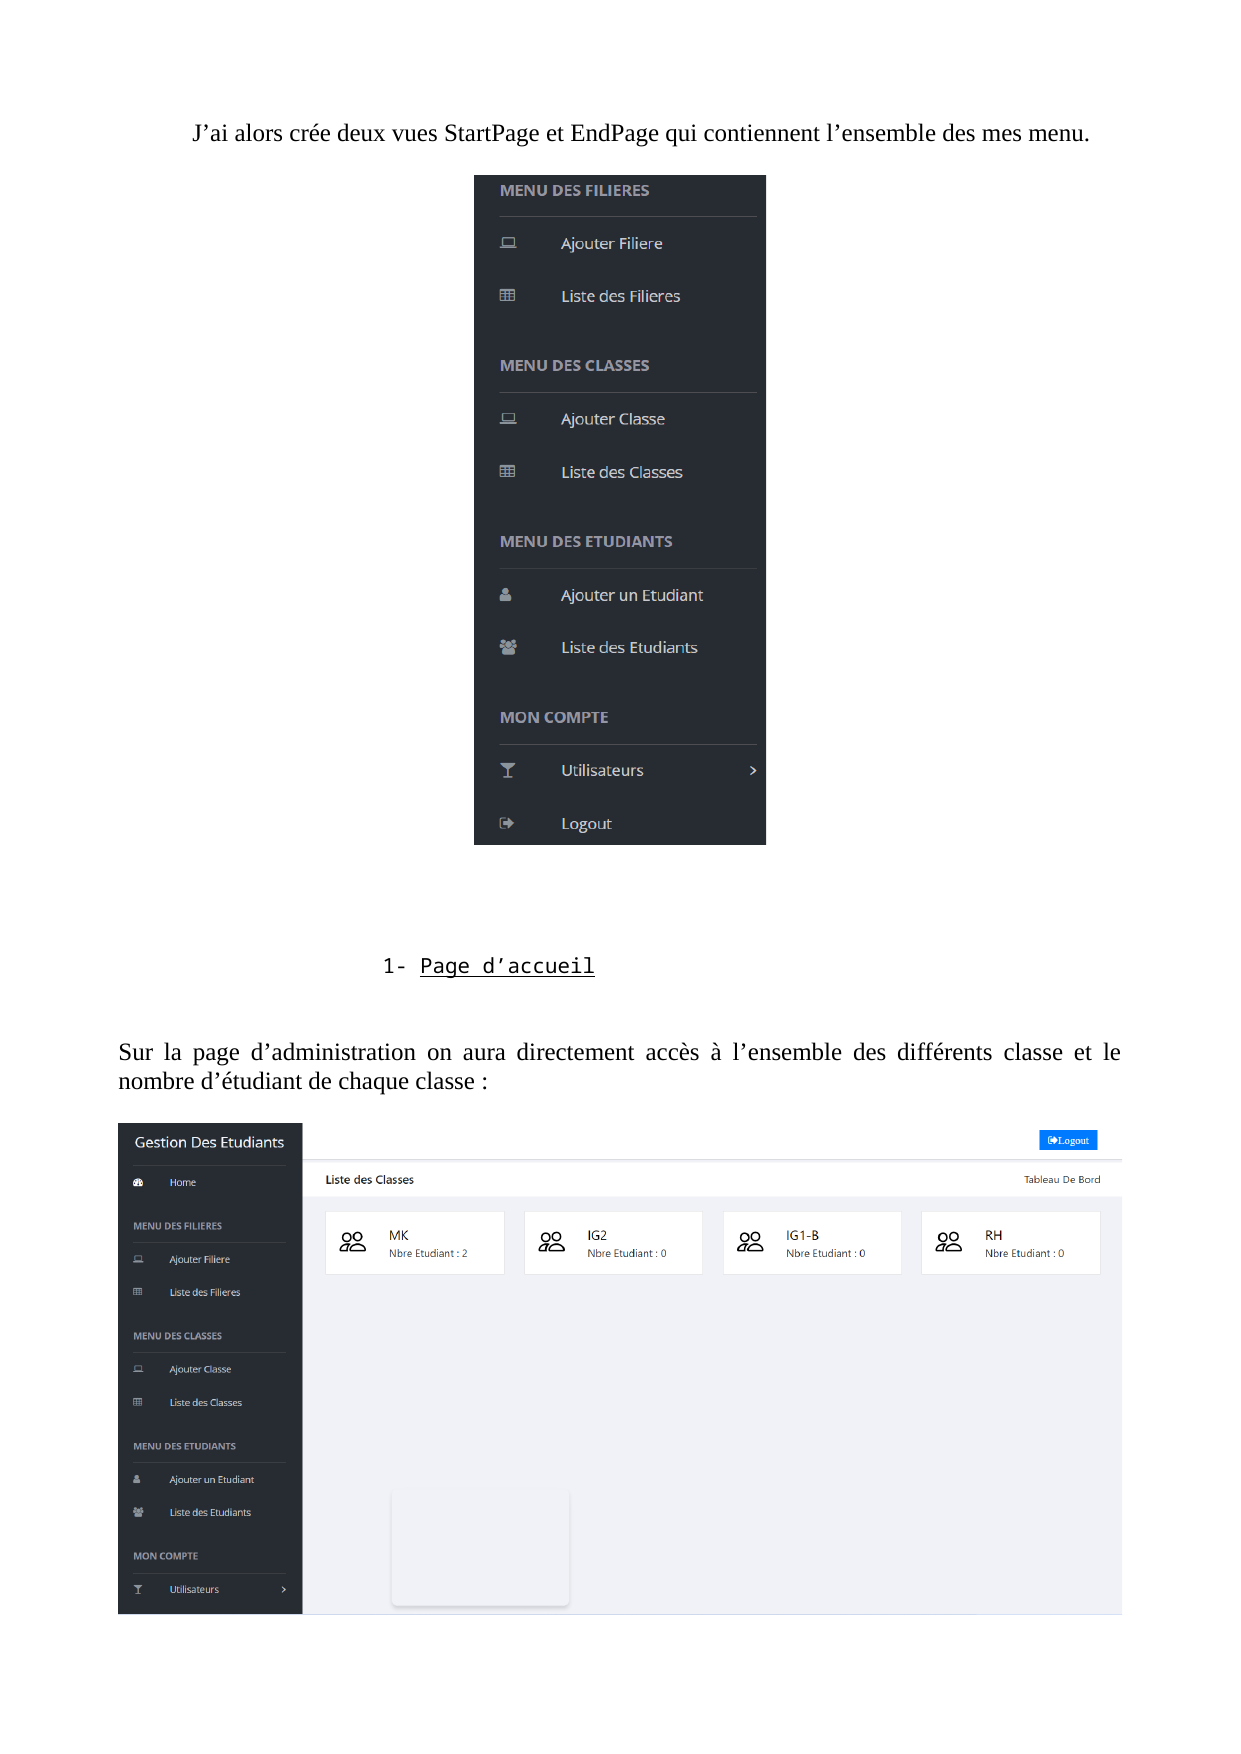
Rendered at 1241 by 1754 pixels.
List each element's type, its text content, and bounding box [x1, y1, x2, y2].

text J’ai alors crée deux vues StartPage et EndPage qui contiennent l’ensemble des mes menu. [118, 118, 1122, 147]
list Page d’accueil [382, 952, 1122, 980]
text Sur la page d’administration on aura directement accès à l’ensemble des différents classe et le nombre d’étudiant de chaque classe : [118, 1037, 1122, 1095]
picture [118, 1123, 1123, 1615]
picture [474, 175, 767, 845]
